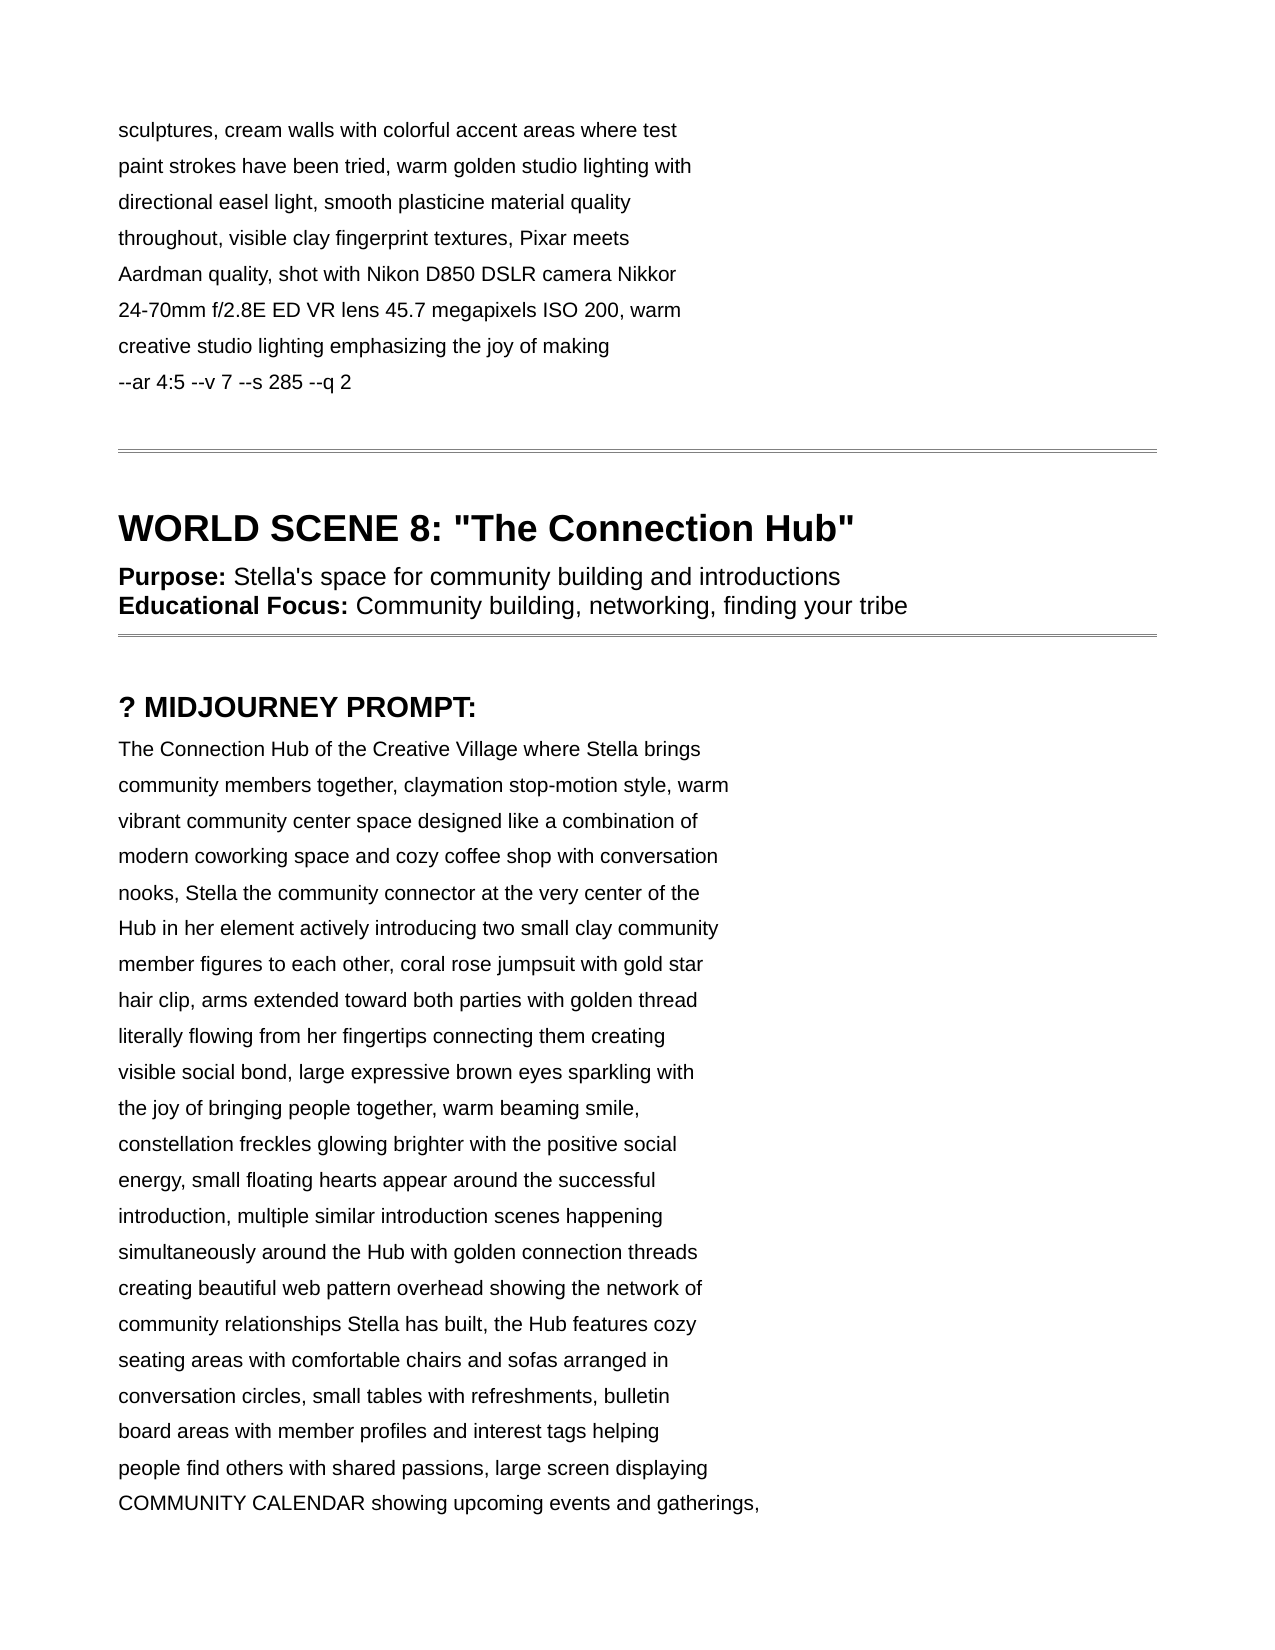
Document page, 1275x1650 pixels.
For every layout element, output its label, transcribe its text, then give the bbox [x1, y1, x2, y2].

text directional easel light, smooth plasticine material quality [118, 190, 1157, 214]
subtitle WORLD SCENE 8: "The Connection Hub" [118, 506, 1157, 549]
text literally flowing from her fingertips connecting them creating [118, 1024, 1157, 1048]
text member figures to each other, coral rose jumpsuit with gold star [118, 952, 1157, 976]
text constellation freckles glowing brighter with the positive social [118, 1132, 1157, 1156]
text nooks, Stella the community connector at the very center of the [118, 880, 1157, 904]
text conversation circles, small tables with refreshments, bulletin [118, 1383, 1157, 1407]
text Purpose: Stella's space for community building and introductions [118, 562, 1157, 591]
text creating beautiful web pattern overhead showing the network of [118, 1276, 1157, 1299]
text throughout, visible clay fingerprint textures, Pixar meets [118, 226, 1157, 250]
text energy, small floating hearts appear around the successful [118, 1168, 1157, 1192]
text Educational Focus: Community building, networking, finding your tribe [118, 591, 1157, 619]
text 24-70mm f/2.8E ED VR lens 45.7 megapixels ISO 200, warm [118, 298, 1157, 322]
text sculptures, cream walls with colorful accent areas where test [118, 118, 1157, 142]
text creative studio lighting emphasizing the joy of making [118, 334, 1157, 358]
text people find others with shared passions, large screen displaying [118, 1455, 1157, 1479]
text the joy of bringing people together, warm beaming smile, [118, 1096, 1157, 1120]
text hair clip, arms extended toward both parties with golden thread [118, 988, 1157, 1012]
text Aardman quality, shot with Nikon D850 DSLR camera Nikkor [118, 262, 1157, 286]
text Hub in her element actively introducing two small clay community [118, 916, 1157, 940]
text seating areas with comfortable chairs and sofas arranged in [118, 1347, 1157, 1371]
text modern coworking space and cozy coffee shop with conversation [118, 844, 1157, 868]
subtitle ? MIDJOURNEY PROMPT: [118, 691, 1157, 724]
text simultaneously around the Hub with golden connection threads [118, 1240, 1157, 1264]
text board areas with member profiles and interest tags helping [118, 1419, 1157, 1443]
text vibrant community center space designed like a combination of [118, 808, 1157, 832]
text --ar 4:5 --v 7 --s 285 --q 2 [118, 370, 1157, 394]
text introduction, multiple similar introduction scenes happening [118, 1204, 1157, 1228]
text COMMUNITY CALENDAR showing upcoming events and gatherings, [118, 1491, 1157, 1515]
text visible social bond, large expressive brown eyes sparkling with [118, 1060, 1157, 1084]
text paint strokes have been tried, warm golden studio lighting with [118, 154, 1157, 178]
text community members together, claymation stop-motion style, warm [118, 772, 1157, 796]
text community relationships Stella has built, the Hub features cozy [118, 1312, 1157, 1336]
text The Connection Hub of the Creative Village where Stella brings [118, 737, 1157, 761]
